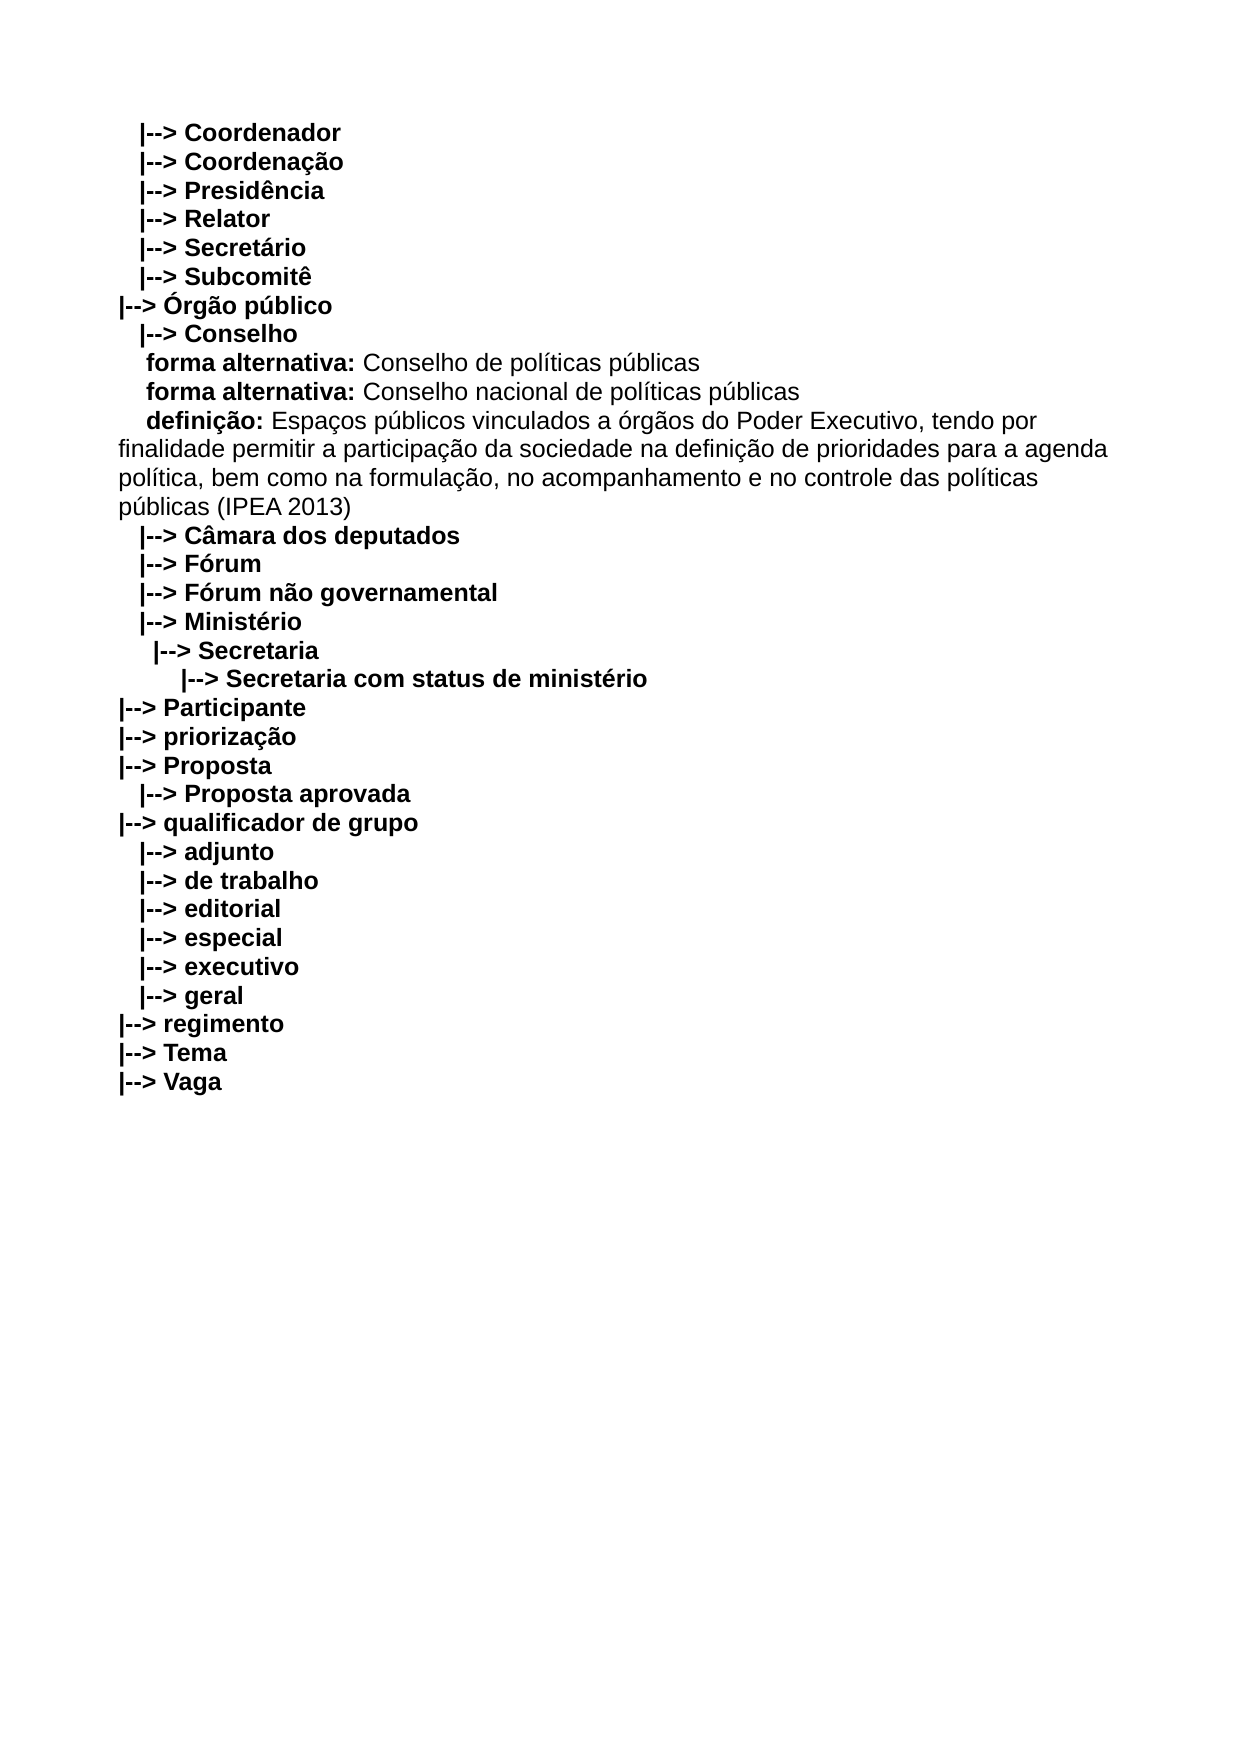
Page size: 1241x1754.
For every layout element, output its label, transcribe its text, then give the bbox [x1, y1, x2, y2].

text |--> Proposta [118, 751, 1122, 779]
text |--> regimento [118, 1009, 1122, 1038]
text |--> Secretaria com status de ministério [118, 664, 1122, 693]
text |--> Coordenador [118, 118, 1122, 147]
text |--> Fórum [118, 549, 1122, 578]
text |--> editorial [118, 894, 1122, 923]
text |--> adjunto [118, 837, 1122, 866]
text |--> Fórum não governamental [118, 578, 1122, 607]
text |--> de trabalho [118, 866, 1122, 894]
text forma alternativa: Conselho nacional de políticas públicas [118, 377, 1122, 406]
text |--> Secretário [118, 233, 1122, 262]
text |--> Ministério [118, 607, 1122, 636]
text |--> executivo [118, 952, 1122, 981]
text |--> Conselho [118, 319, 1122, 348]
text |--> Proposta aprovada [118, 779, 1122, 808]
text |--> qualificador de grupo [118, 808, 1122, 837]
text |--> Relator [118, 204, 1122, 233]
text |--> Subcomitê [118, 262, 1122, 291]
text definição: Espaços públicos vinculados a órgãos do Poder Executivo, tendo por finalidade permitir a participação da sociedade na definição de prioridades para a agenda política, bem como na formulação, no acompanhamento e no controle das políticas públicas (IPEA 2013) [118, 406, 1122, 521]
text |--> Órgão público [118, 291, 1122, 319]
text |--> Vaga [118, 1067, 1122, 1096]
text |--> Câmara dos deputados [118, 521, 1122, 549]
text |--> Presidência [118, 176, 1122, 204]
text |--> Participante [118, 693, 1122, 722]
text |--> Tema [118, 1038, 1122, 1067]
text forma alternativa: Conselho de políticas públicas [118, 348, 1122, 377]
text |--> priorização [118, 722, 1122, 751]
text |--> Coordenação [118, 147, 1122, 176]
text |--> especial [118, 923, 1122, 952]
text |--> Secretaria [118, 636, 1122, 664]
text |--> geral [118, 981, 1122, 1009]
